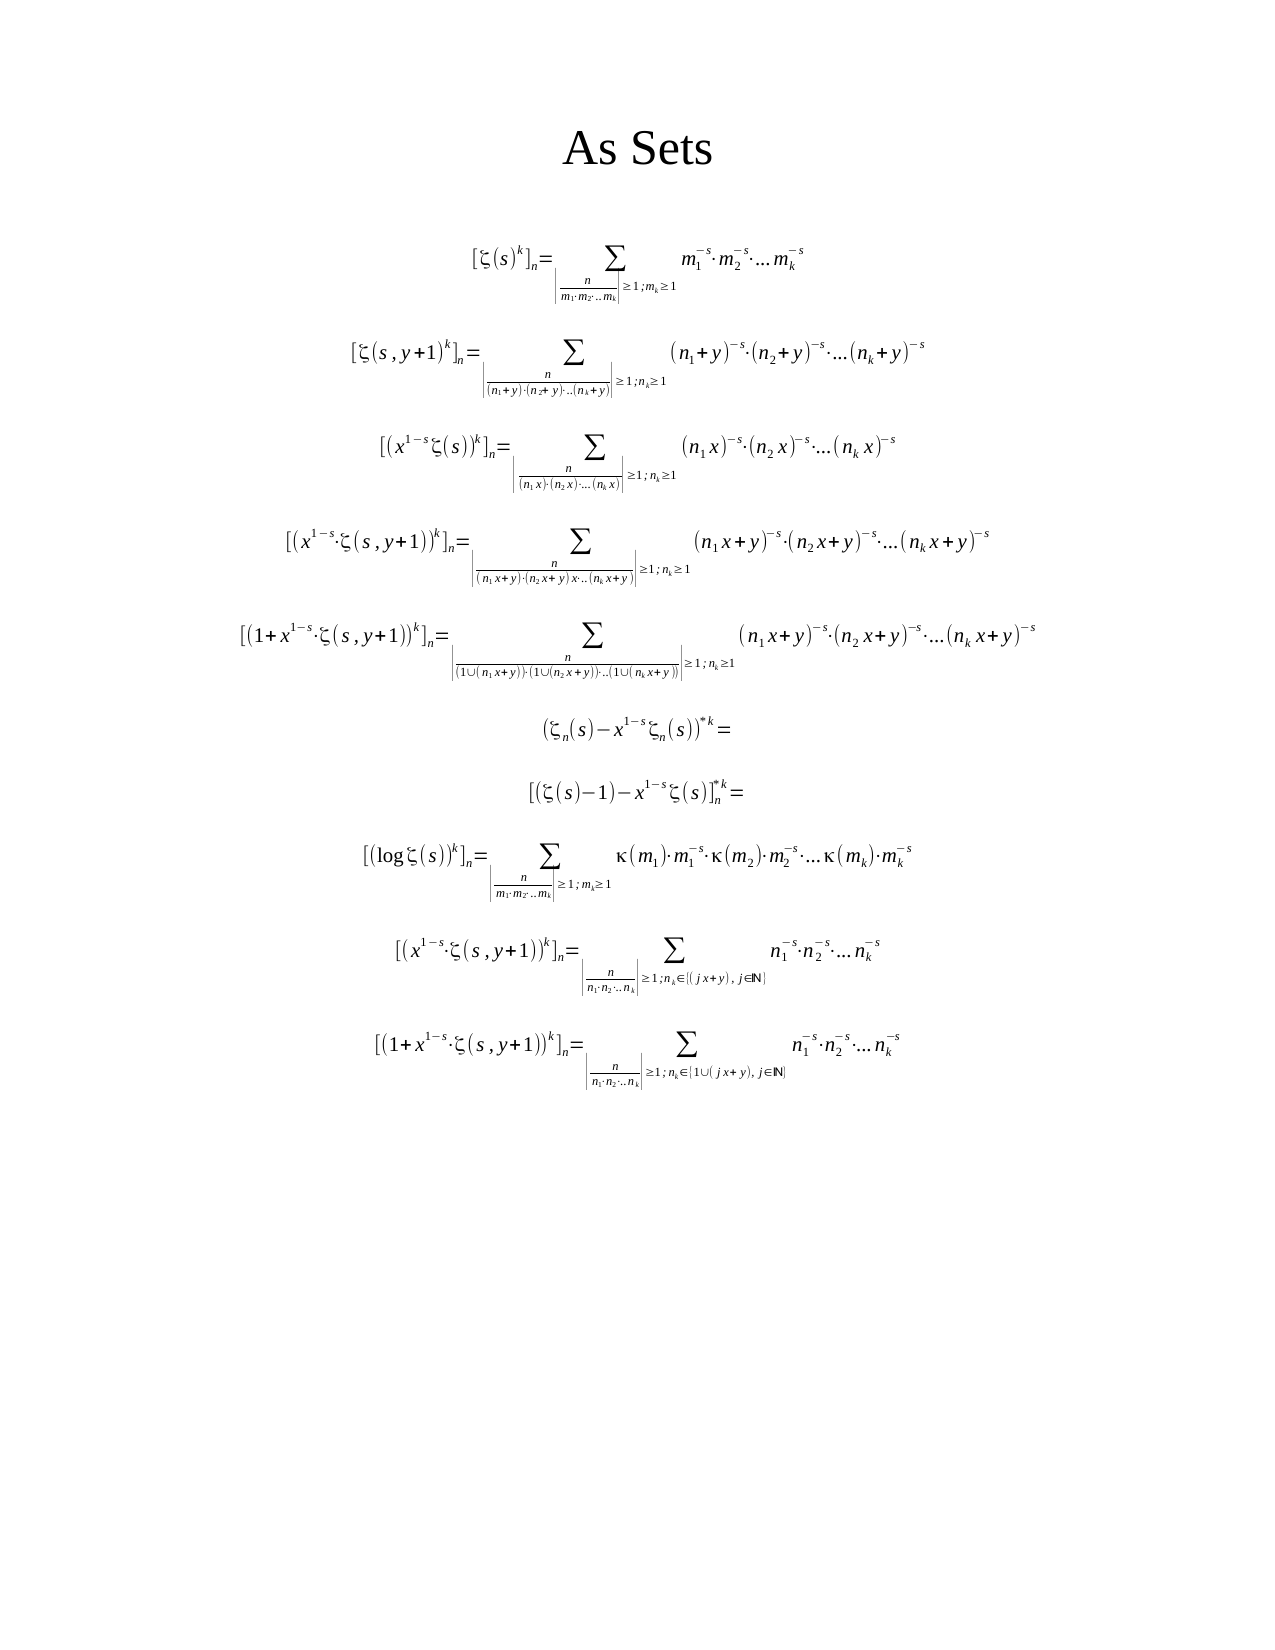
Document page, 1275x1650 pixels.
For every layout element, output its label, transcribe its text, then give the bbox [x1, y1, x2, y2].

text As Sets [118, 118, 1157, 176]
